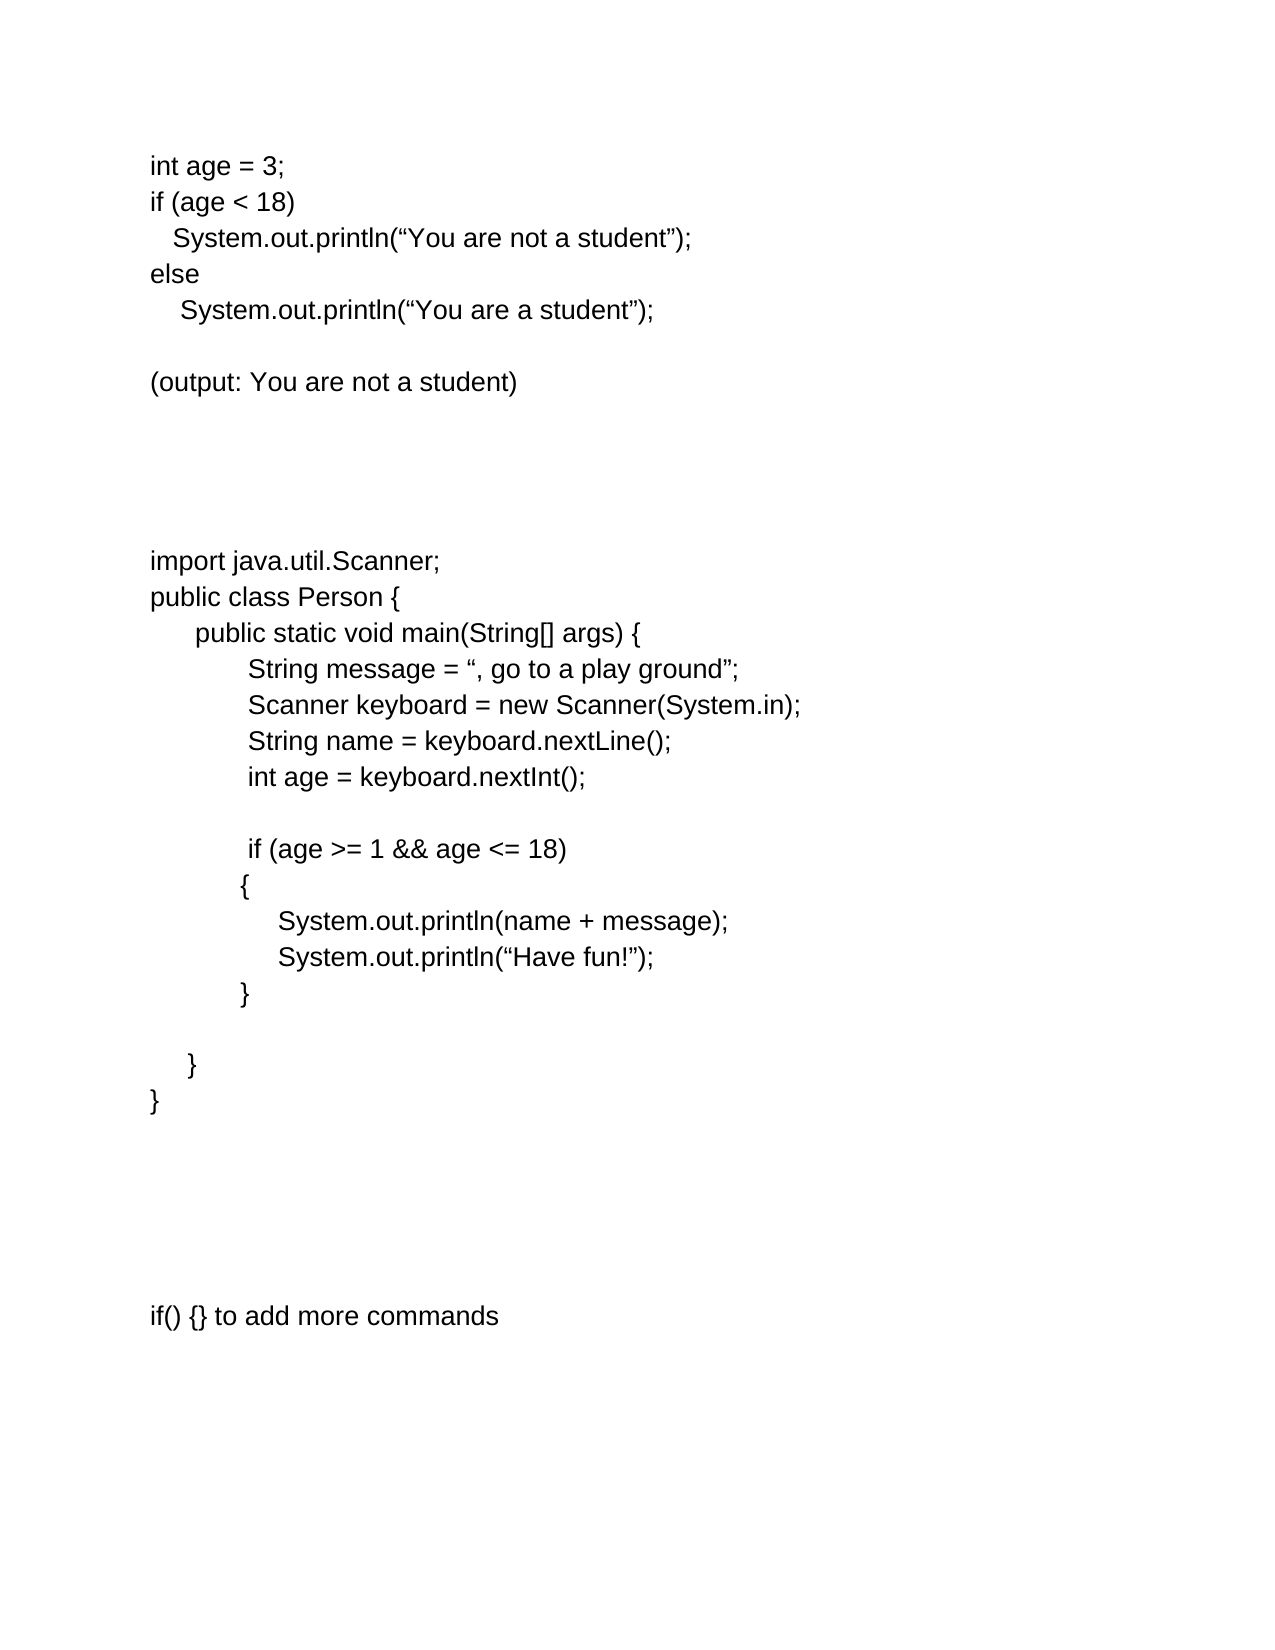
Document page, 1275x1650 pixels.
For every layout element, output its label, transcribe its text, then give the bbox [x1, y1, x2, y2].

text System.out.println(“You are not a student”); [150, 222, 1125, 253]
text else [150, 258, 1125, 289]
text String message = “, go to a play ground”; [150, 653, 1125, 684]
text System.out.println(“Have fun!”); [150, 941, 1125, 972]
text } [150, 1048, 1125, 1080]
text System.out.println(name + message); [150, 905, 1125, 936]
text System.out.println(“You are a student”); [150, 294, 1125, 325]
text (output: You are not a student) [150, 366, 1125, 397]
text int age = 3; [150, 150, 1125, 181]
text if (age >= 1 && age <= 18) [150, 833, 1125, 864]
text int age = keyboard.nextInt(); [150, 761, 1125, 792]
text if (age < 18) [150, 186, 1125, 217]
text Scanner keyboard = new Scanner(System.in); [150, 689, 1125, 720]
text } [150, 1084, 1125, 1116]
text { [150, 869, 1125, 900]
text String name = keyboard.nextLine(); [150, 725, 1125, 756]
text } [150, 977, 1125, 1008]
text public class Person { [150, 581, 1125, 612]
text import java.util.Scanner; [150, 545, 1125, 577]
text if() {} to add more commands [150, 1300, 1125, 1331]
text public static void main(String[] args) { [150, 617, 1125, 648]
